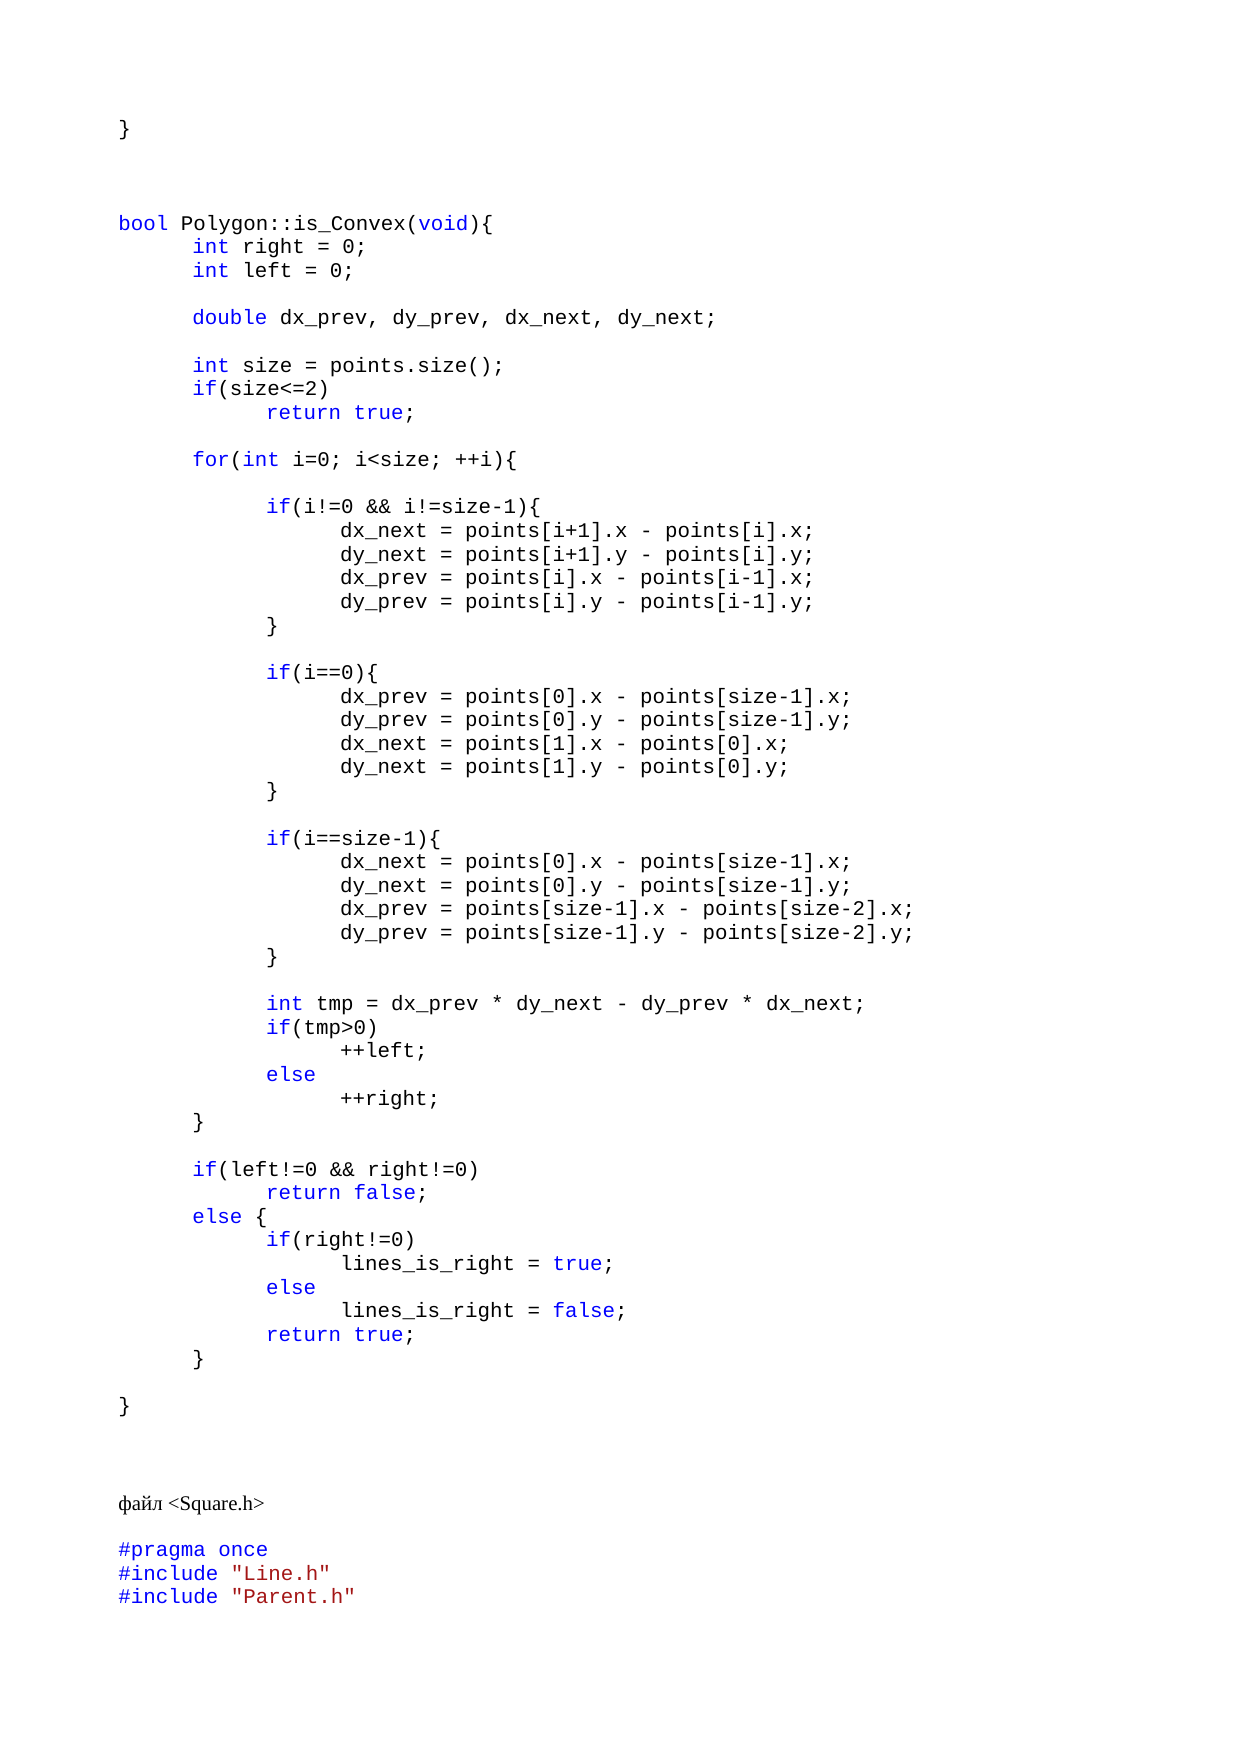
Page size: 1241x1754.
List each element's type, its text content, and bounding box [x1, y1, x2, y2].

text return true; [118, 402, 1122, 426]
text } [118, 615, 1122, 638]
text } [118, 1348, 1122, 1371]
text for(int i=0; i<size; ++i){ [118, 449, 1122, 473]
text dx_prev = points[0].x - points[size-1].x; [118, 686, 1122, 709]
text dy_next = points[0].y - points[size-1].y; [118, 875, 1122, 898]
text #include "Line.h" [118, 1563, 1122, 1586]
text return false; [118, 1182, 1122, 1206]
text if(tmp>0) [118, 1017, 1122, 1040]
text else [118, 1277, 1122, 1300]
text dy_prev = points[i].y - points[i-1].y; [118, 591, 1122, 615]
text int size = points.size(); [118, 354, 1122, 378]
text dx_next = points[1].x - points[0].x; [118, 733, 1122, 757]
text return true; [118, 1324, 1122, 1348]
text if(right!=0) [118, 1229, 1122, 1253]
text else [118, 1064, 1122, 1088]
text int left = 0; [118, 260, 1122, 284]
text if(i==size-1){ [118, 827, 1122, 851]
text if(i!=0 && i!=size-1){ [118, 496, 1122, 520]
text else { [118, 1206, 1122, 1229]
text lines_is_right = false; [118, 1300, 1122, 1324]
text } [118, 118, 1122, 142]
text int right = 0; [118, 236, 1122, 260]
text if(size<=2) [118, 378, 1122, 402]
text if(i==0){ [118, 662, 1122, 686]
text #pragma once [118, 1539, 1122, 1563]
text bool Polygon::is_Convex(void){ [118, 213, 1122, 236]
text dx_prev = points[size-1].x - points[size-2].x; [118, 898, 1122, 922]
text } [118, 1111, 1122, 1135]
text dy_next = points[i+1].y - points[i].y; [118, 544, 1122, 567]
text ++left; [118, 1040, 1122, 1064]
text } [118, 946, 1122, 969]
text double dx_prev, dy_prev, dx_next, dy_next; [118, 307, 1122, 331]
text dy_next = points[1].y - points[0].y; [118, 757, 1122, 780]
text } [118, 780, 1122, 804]
text dx_prev = points[i].x - points[i-1].x; [118, 567, 1122, 591]
text dx_next = points[0].x - points[size-1].x; [118, 851, 1122, 875]
text #include "Parent.h" [118, 1586, 1122, 1610]
text dx_next = points[i+1].x - points[i].x; [118, 520, 1122, 544]
text файл <Square.h> [118, 1491, 1122, 1515]
text lines_is_right = true; [118, 1253, 1122, 1277]
text dy_prev = points[0].y - points[size-1].y; [118, 709, 1122, 733]
text if(left!=0 && right!=0) [118, 1158, 1122, 1182]
text ++right; [118, 1088, 1122, 1111]
text dy_prev = points[size-1].y - points[size-2].y; [118, 922, 1122, 946]
text int tmp = dx_prev * dy_next - dy_prev * dx_next; [118, 993, 1122, 1017]
text } [118, 1395, 1122, 1419]
